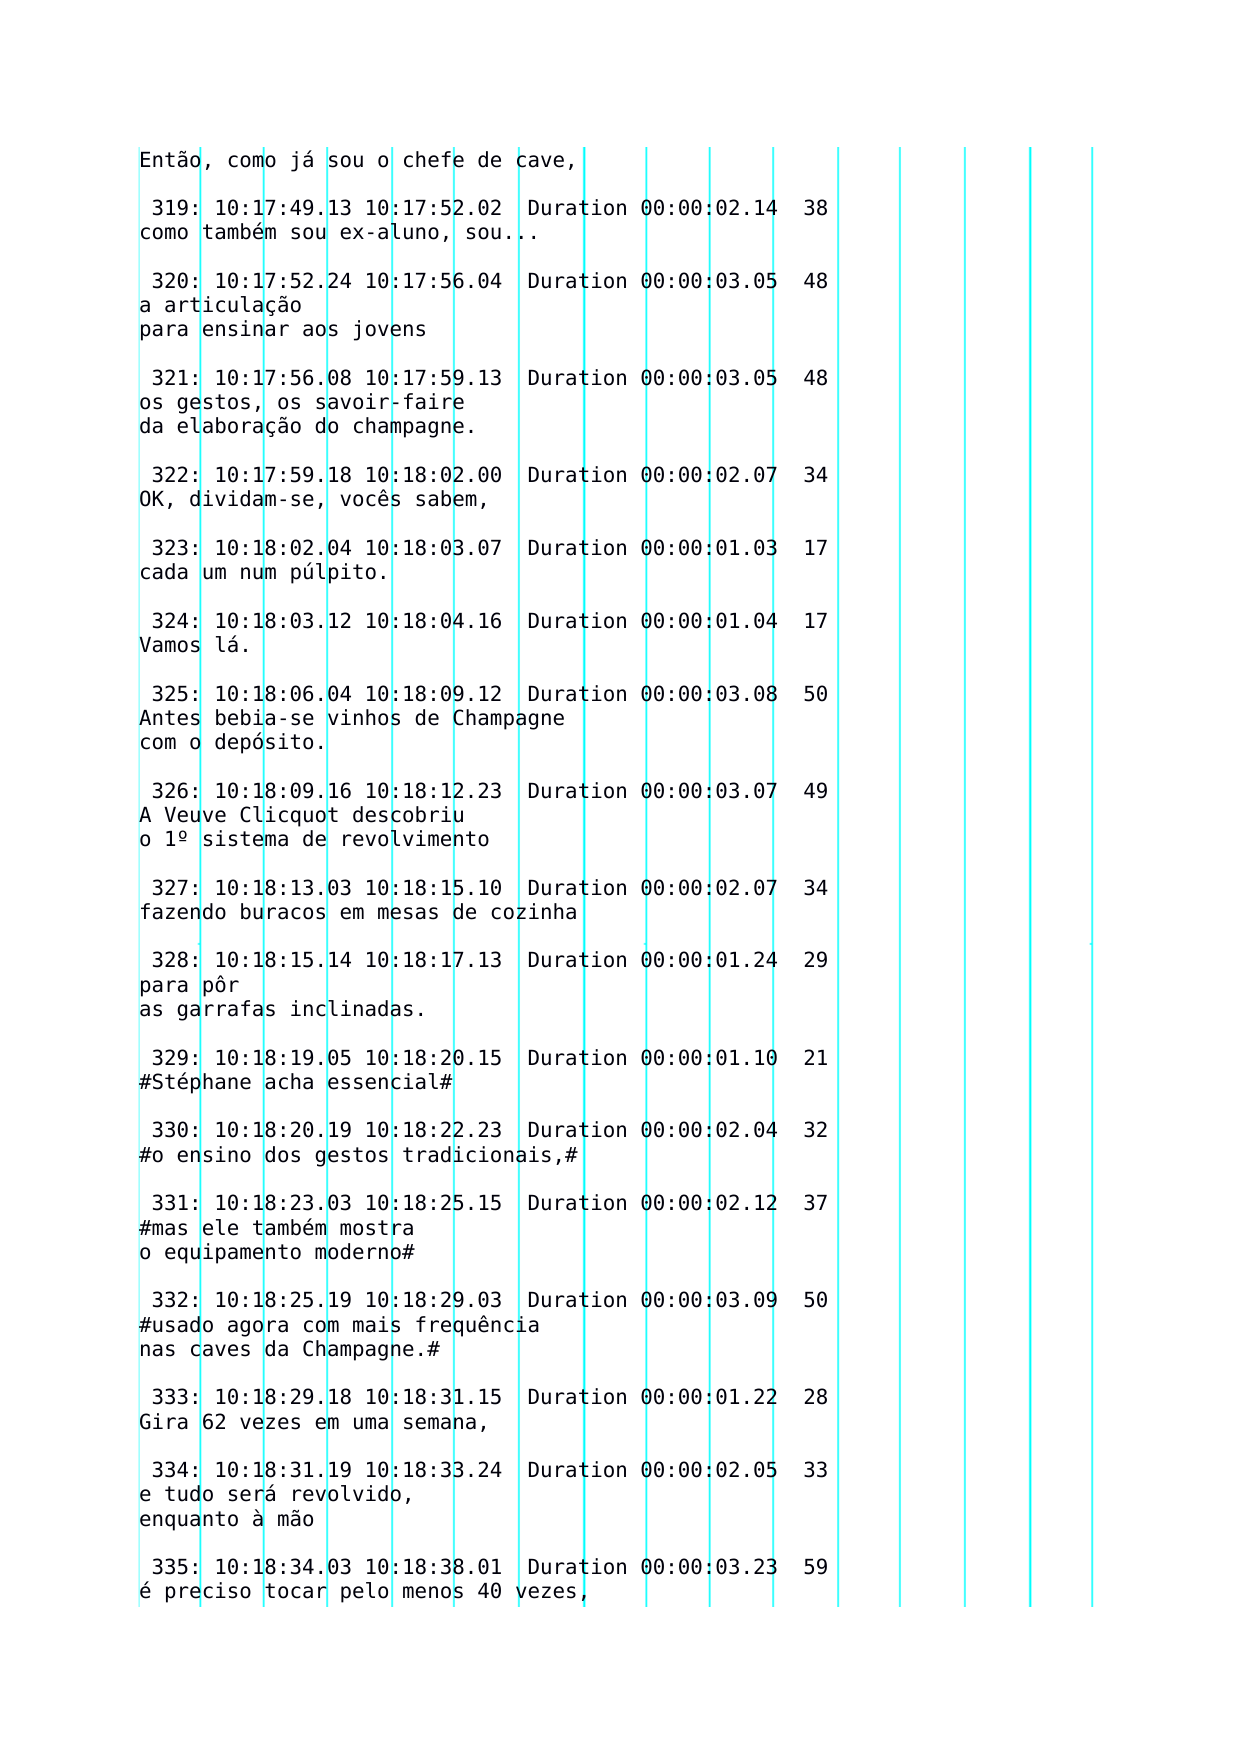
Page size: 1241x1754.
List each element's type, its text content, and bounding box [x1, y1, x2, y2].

text OK, dividam-se, vocês sabem, [139, 487, 1101, 512]
text #Stéphane acha essencial# [139, 1070, 1101, 1094]
text 324: 10:18:03.12 10:18:04.16 Duration 00:00:01.04 17 [139, 609, 1101, 633]
text Antes bebia-se vinhos de Champagne [139, 706, 1101, 730]
text 323: 10:18:02.04 10:18:03.07 Duration 00:00:01.03 17 [139, 536, 1101, 560]
text Gira 62 vezes em uma semana, [139, 1410, 1101, 1434]
text 327: 10:18:13.03 10:18:15.10 Duration 00:00:02.07 34 [139, 876, 1101, 900]
text A Veuve Clicquot descobriu [139, 803, 1101, 827]
text 332: 10:18:25.19 10:18:29.03 Duration 00:00:03.09 50 [139, 1288, 1101, 1313]
text o 1º sistema de revolvimento [139, 827, 1101, 851]
text Vamos lá. [139, 633, 1101, 657]
text 320: 10:17:52.24 10:17:56.04 Duration 00:00:03.05 48 [139, 269, 1101, 293]
text as garrafas inclinadas. [139, 997, 1101, 1021]
text nas caves da Champagne.# [139, 1337, 1101, 1361]
text 325: 10:18:06.04 10:18:09.12 Duration 00:00:03.08 50 [139, 682, 1101, 706]
text 326: 10:18:09.16 10:18:12.23 Duration 00:00:03.07 49 [139, 779, 1101, 803]
text 328: 10:18:15.14 10:18:17.13 Duration 00:00:01.24 29 [139, 948, 1101, 973]
text 319: 10:17:49.13 10:17:52.02 Duration 00:00:02.14 38 [139, 196, 1101, 220]
text 322: 10:17:59.18 10:18:02.00 Duration 00:00:02.07 34 [139, 463, 1101, 487]
text Então, como já sou o chefe de cave, [139, 148, 1101, 172]
text #mas ele também mostra [139, 1216, 1101, 1240]
text #o ensino dos gestos tradicionais,# [139, 1143, 1101, 1167]
text 335: 10:18:34.03 10:18:38.01 Duration 00:00:03.23 59 [139, 1555, 1101, 1579]
text da elaboração do champagne. [139, 414, 1101, 439]
text para pôr [139, 973, 1101, 997]
text o equipamento moderno# [139, 1240, 1101, 1264]
text os gestos, os savoir-faire [139, 390, 1101, 414]
text e tudo será revolvido, [139, 1482, 1101, 1507]
text #usado agora com mais frequência [139, 1313, 1101, 1337]
text 329: 10:18:19.05 10:18:20.15 Duration 00:00:01.10 21 [139, 1046, 1101, 1070]
text para ensinar aos jovens [139, 317, 1101, 342]
text como também sou ex-aluno, sou... [139, 220, 1101, 245]
text 333: 10:18:29.18 10:18:31.15 Duration 00:00:01.22 28 [139, 1385, 1101, 1410]
text enquanto à mão [139, 1507, 1101, 1531]
text é preciso tocar pelo menos 40 vezes, [139, 1579, 1101, 1604]
text com o depósito. [139, 730, 1101, 754]
text 331: 10:18:23.03 10:18:25.15 Duration 00:00:02.12 37 [139, 1191, 1101, 1216]
text 321: 10:17:56.08 10:17:59.13 Duration 00:00:03.05 48 [139, 366, 1101, 390]
text cada um num púlpito. [139, 560, 1101, 584]
text fazendo buracos em mesas de cozinha [139, 900, 1101, 924]
text a articulação [139, 293, 1101, 317]
picture [138, 147, 1102, 1607]
text 330: 10:18:20.19 10:18:22.23 Duration 00:00:02.04 32 [139, 1118, 1101, 1143]
text 334: 10:18:31.19 10:18:33.24 Duration 00:00:02.05 33 [139, 1458, 1101, 1482]
